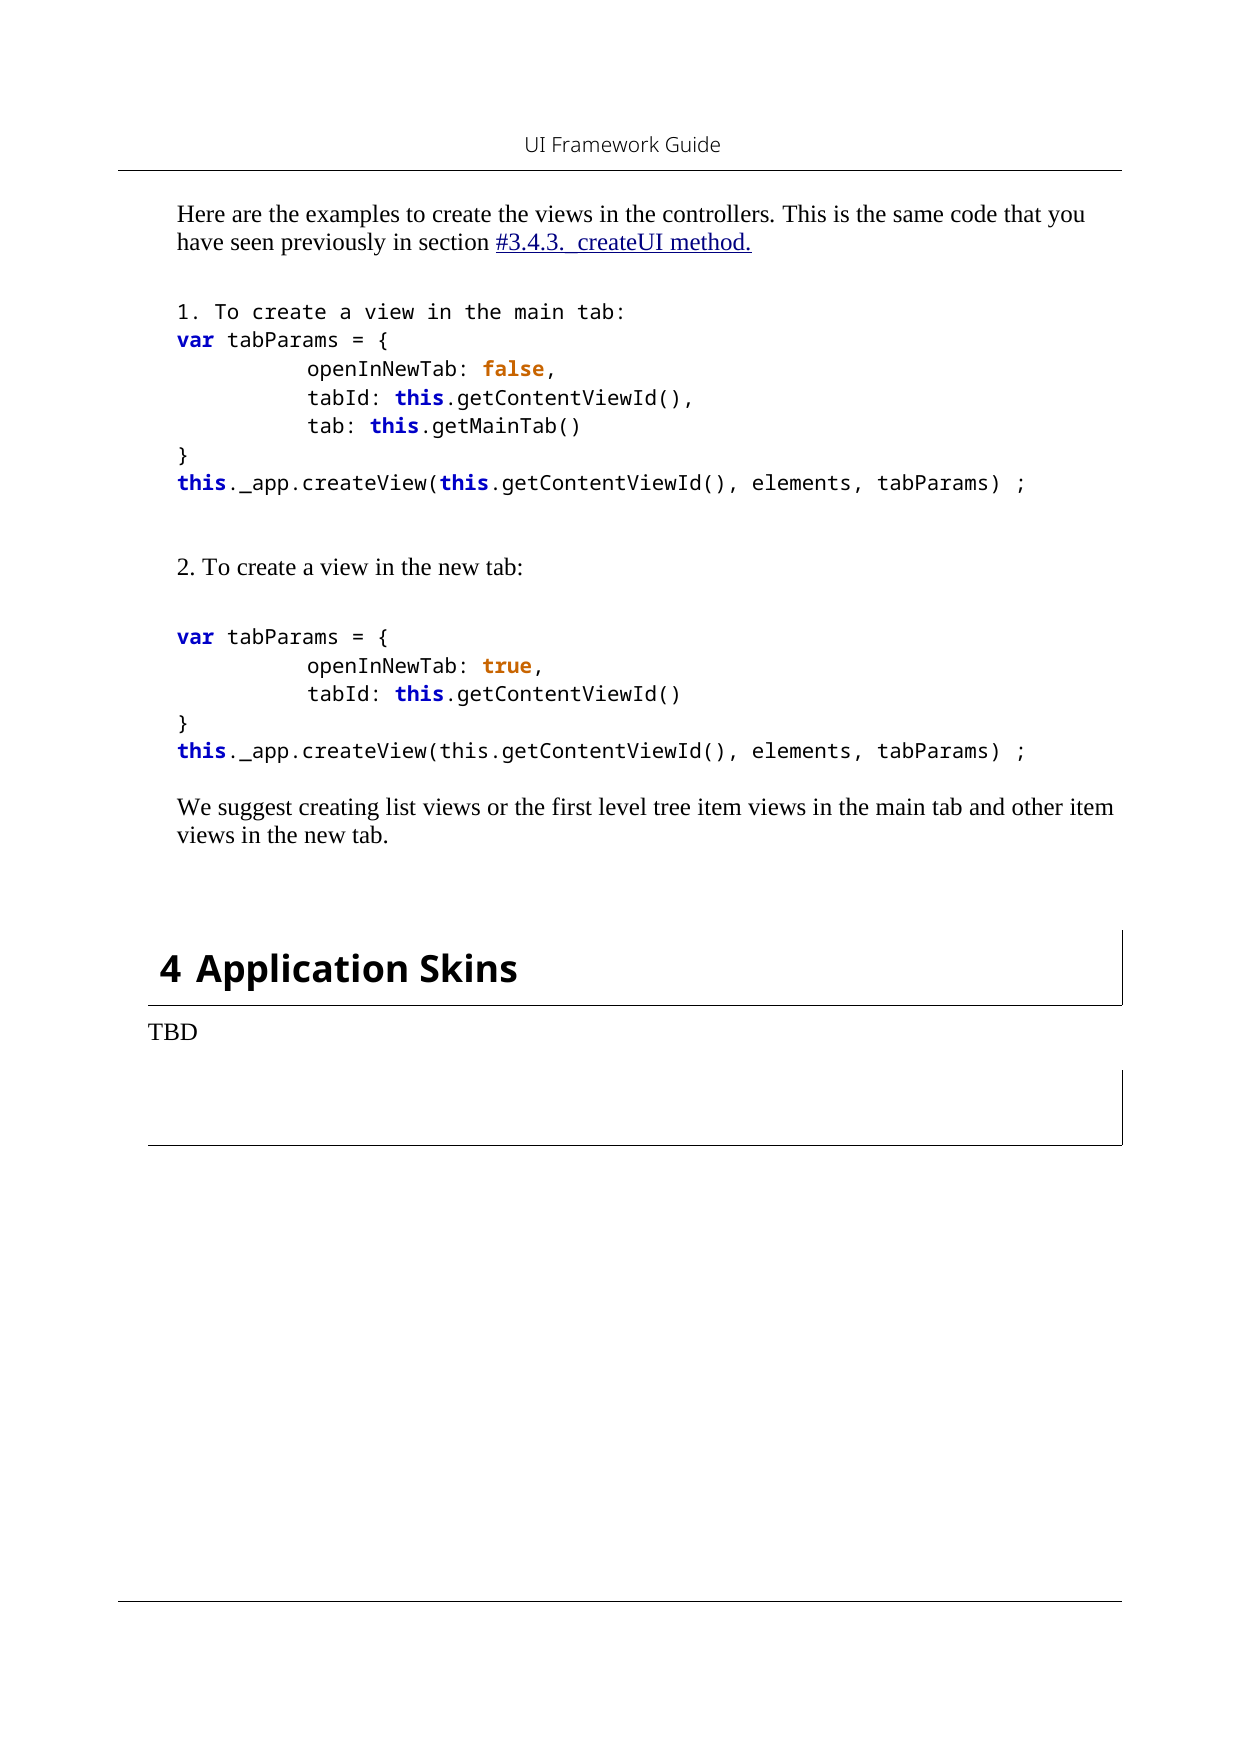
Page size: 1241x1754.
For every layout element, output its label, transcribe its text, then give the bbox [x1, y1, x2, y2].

text var tabParams = { openInNewTab: true, tabId: this.getContentViewId() } this._app.createView(this.getContentViewId(), elements, tabParams) ; [177, 594, 1122, 765]
text 2. To create a view in the new tab: [177, 525, 1122, 581]
text 1. To create a view in the main tab: var tabParams = { openInNewTab: false, tabId: this.getContentViewId(), tab: this.getMainTab() } this._app.createView(this.getContentViewId(), elements, tabParams) ; [177, 268, 1122, 525]
text TBD [148, 1017, 1122, 1045]
text Here are the examples to create the views in the controllers. This is the same code that you have seen previously in section #3.4.3._createUI method. [177, 200, 1122, 256]
subtitle Application Skins [149, 931, 1122, 1005]
text We suggest creating list views or the first level tree item views in the main tab and other item views in the new tab. [177, 765, 1122, 905]
